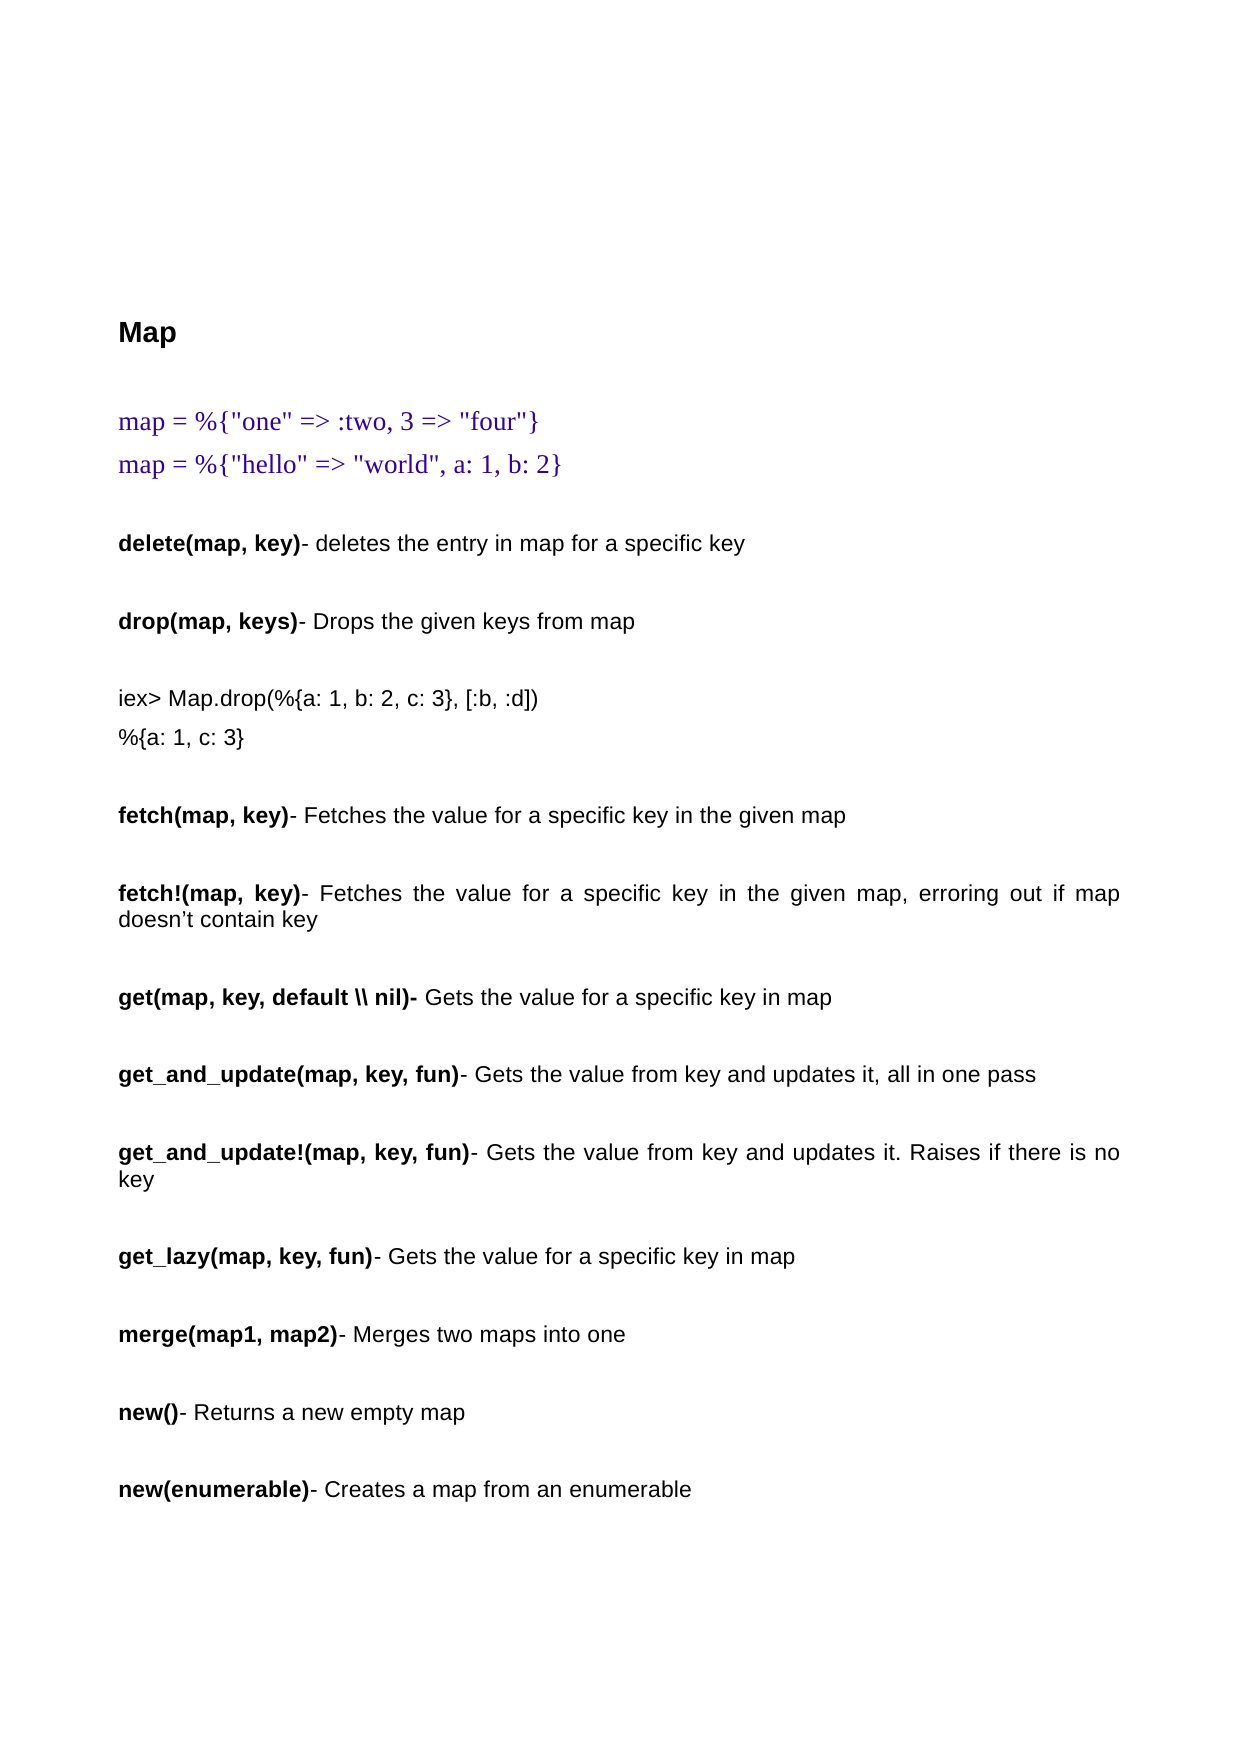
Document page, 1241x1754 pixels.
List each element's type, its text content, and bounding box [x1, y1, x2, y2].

subtitle Map [118, 314, 1122, 348]
text map = %{"one" => :two, 3 => "four"} [118, 405, 1122, 436]
text drop(map, keys)- Drops the given keys from map [118, 608, 1122, 634]
text get_and_update(map, key, fun)- Gets the value from key and updates it, all in one pass [118, 1061, 1122, 1088]
text get_and_update!(map, key, fun)- Gets the value from key and updates it. Raises if there is no key [118, 1139, 1122, 1192]
text %{a: 1, c: 3} [118, 724, 1122, 751]
text iex> Map.drop(%{a: 1, b: 2, c: 3}, [:b, :d]) [118, 685, 1122, 712]
text get_lazy(map, key, fun)- Gets the value for a specific key in map [118, 1243, 1122, 1269]
text fetch(map, key)- Fetches the value for a specific key in the given map [118, 802, 1122, 828]
text new()- Returns a new empty map [118, 1399, 1122, 1425]
text map = %{"hello" => "world", a: 1, b: 2} [118, 448, 1122, 479]
text get(map, key, default \\ nil)- Gets the value for a specific key in map [118, 984, 1122, 1010]
text delete(map, key)- deletes the entry in map for a specific key [118, 530, 1122, 556]
text fetch!(map, key)- Fetches the value for a specific key in the given map, erroring out if map doesn’t contain key [118, 880, 1122, 932]
text new(enumerable)- Creates a map from an enumerable [118, 1476, 1122, 1503]
text merge(map1, map2)- Merges two maps into one [118, 1321, 1122, 1347]
